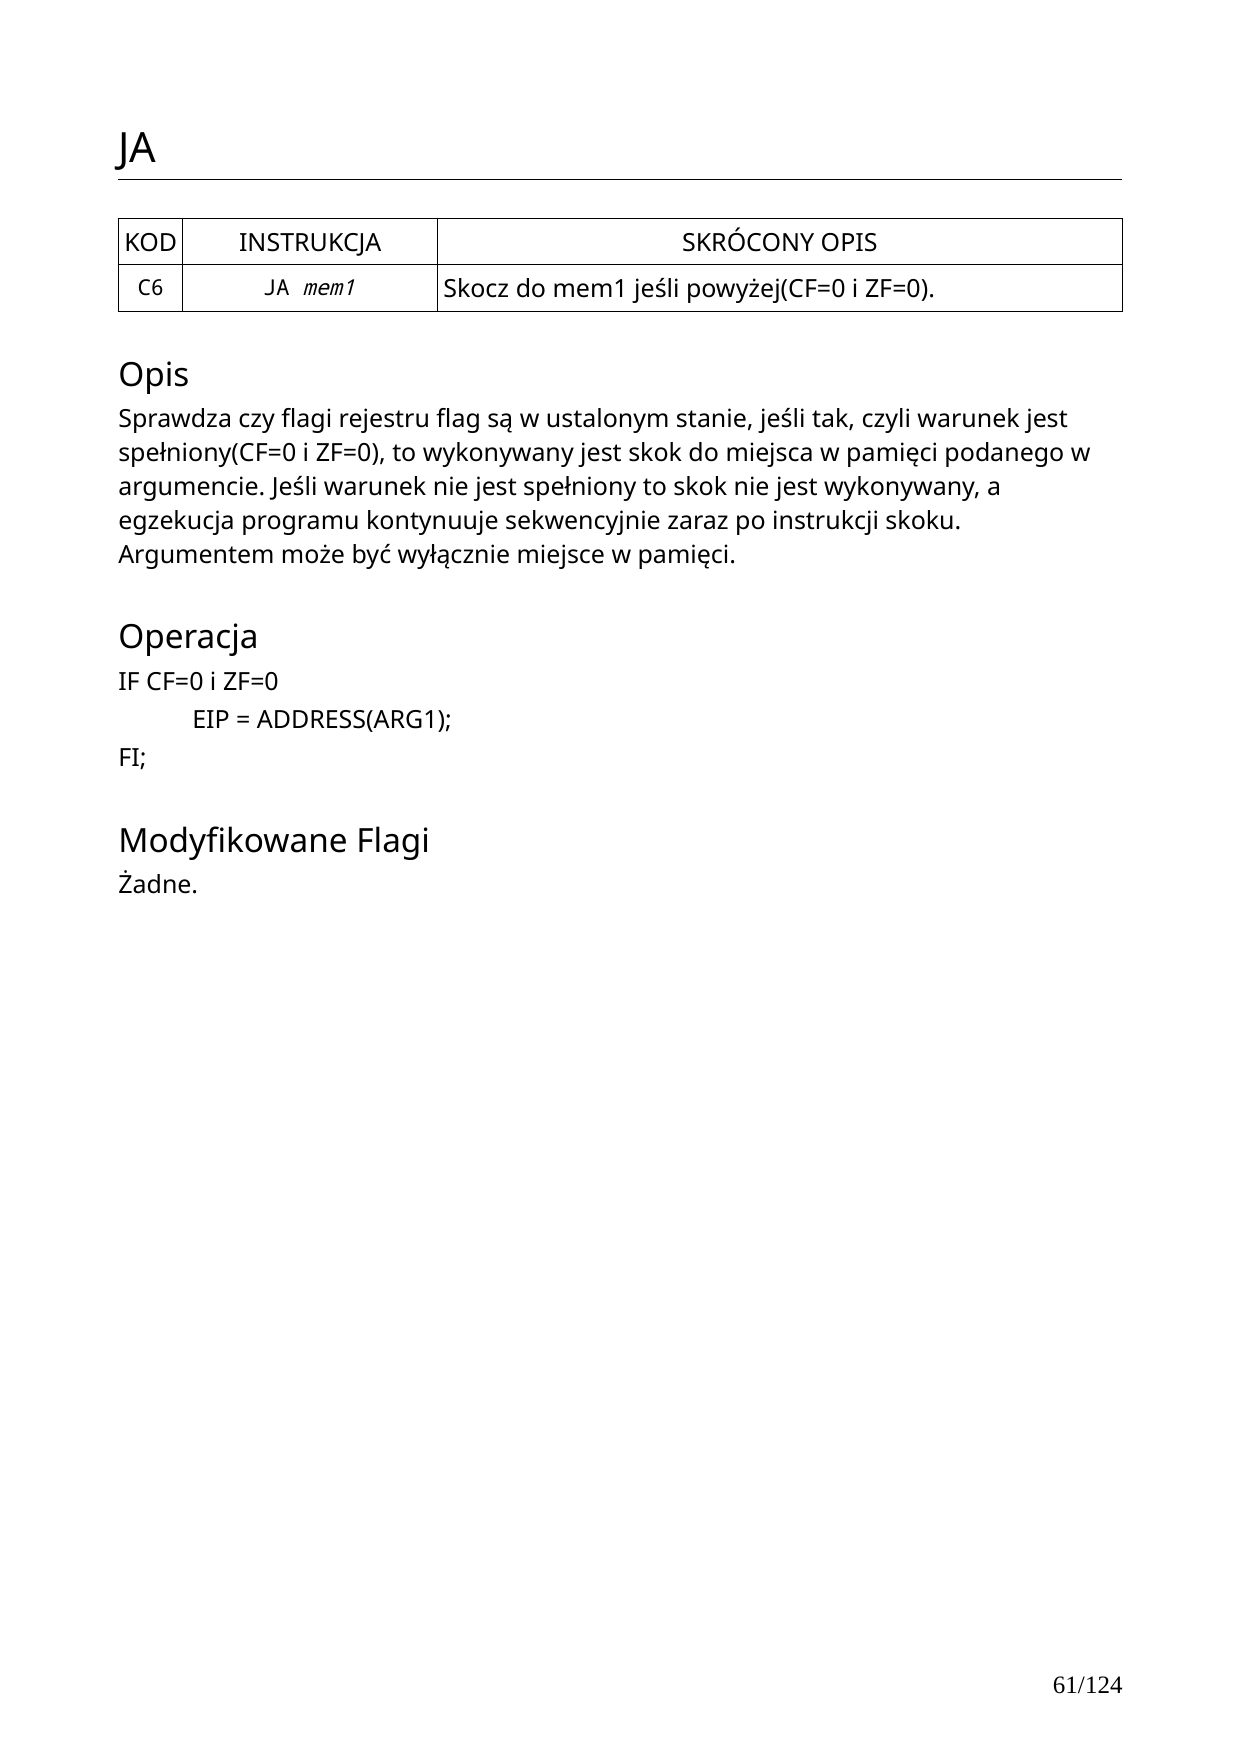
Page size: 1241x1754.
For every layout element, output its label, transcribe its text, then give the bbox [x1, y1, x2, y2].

text IF CF=0 i ZF=0 [118, 663, 1122, 702]
table_header SKRÓCONY OPIS [438, 219, 1122, 264]
text Sprawdza czy flagi rejestru flag są w ustalonym stanie, jeśli tak, czyli warunek jest spełniony(CF=0 i ZF=0), to wykonywany jest skok do miejsca w pamięci podanego w argumencie. Jeśli warunek nie jest spełniony to skok nie jest wykonywany, a egzekucja programu kontynuuje sekwencyjnie zaraz po instrukcji skoku. Argumentem może być wyłącznie miejsce w pamięci. [118, 400, 1122, 575]
table_cell Skocz do mem1 jeśli powyżej(CF=0 i ZF=0). [438, 265, 1122, 311]
table_cell C6 [119, 265, 182, 311]
text Opis [118, 350, 1122, 400]
text Operacja [118, 613, 1122, 663]
text EIP = ADDRESS(ARG1); [118, 702, 1122, 740]
text Modyfikowane Flagi [118, 817, 1122, 867]
table_header KOD [119, 219, 182, 264]
table_cell JA mem1 [183, 265, 437, 311]
text Żadne. [118, 867, 1122, 905]
text FI; [118, 740, 1122, 778]
table_header INSTRUKCJA [183, 219, 437, 264]
text JA [118, 118, 1122, 179]
